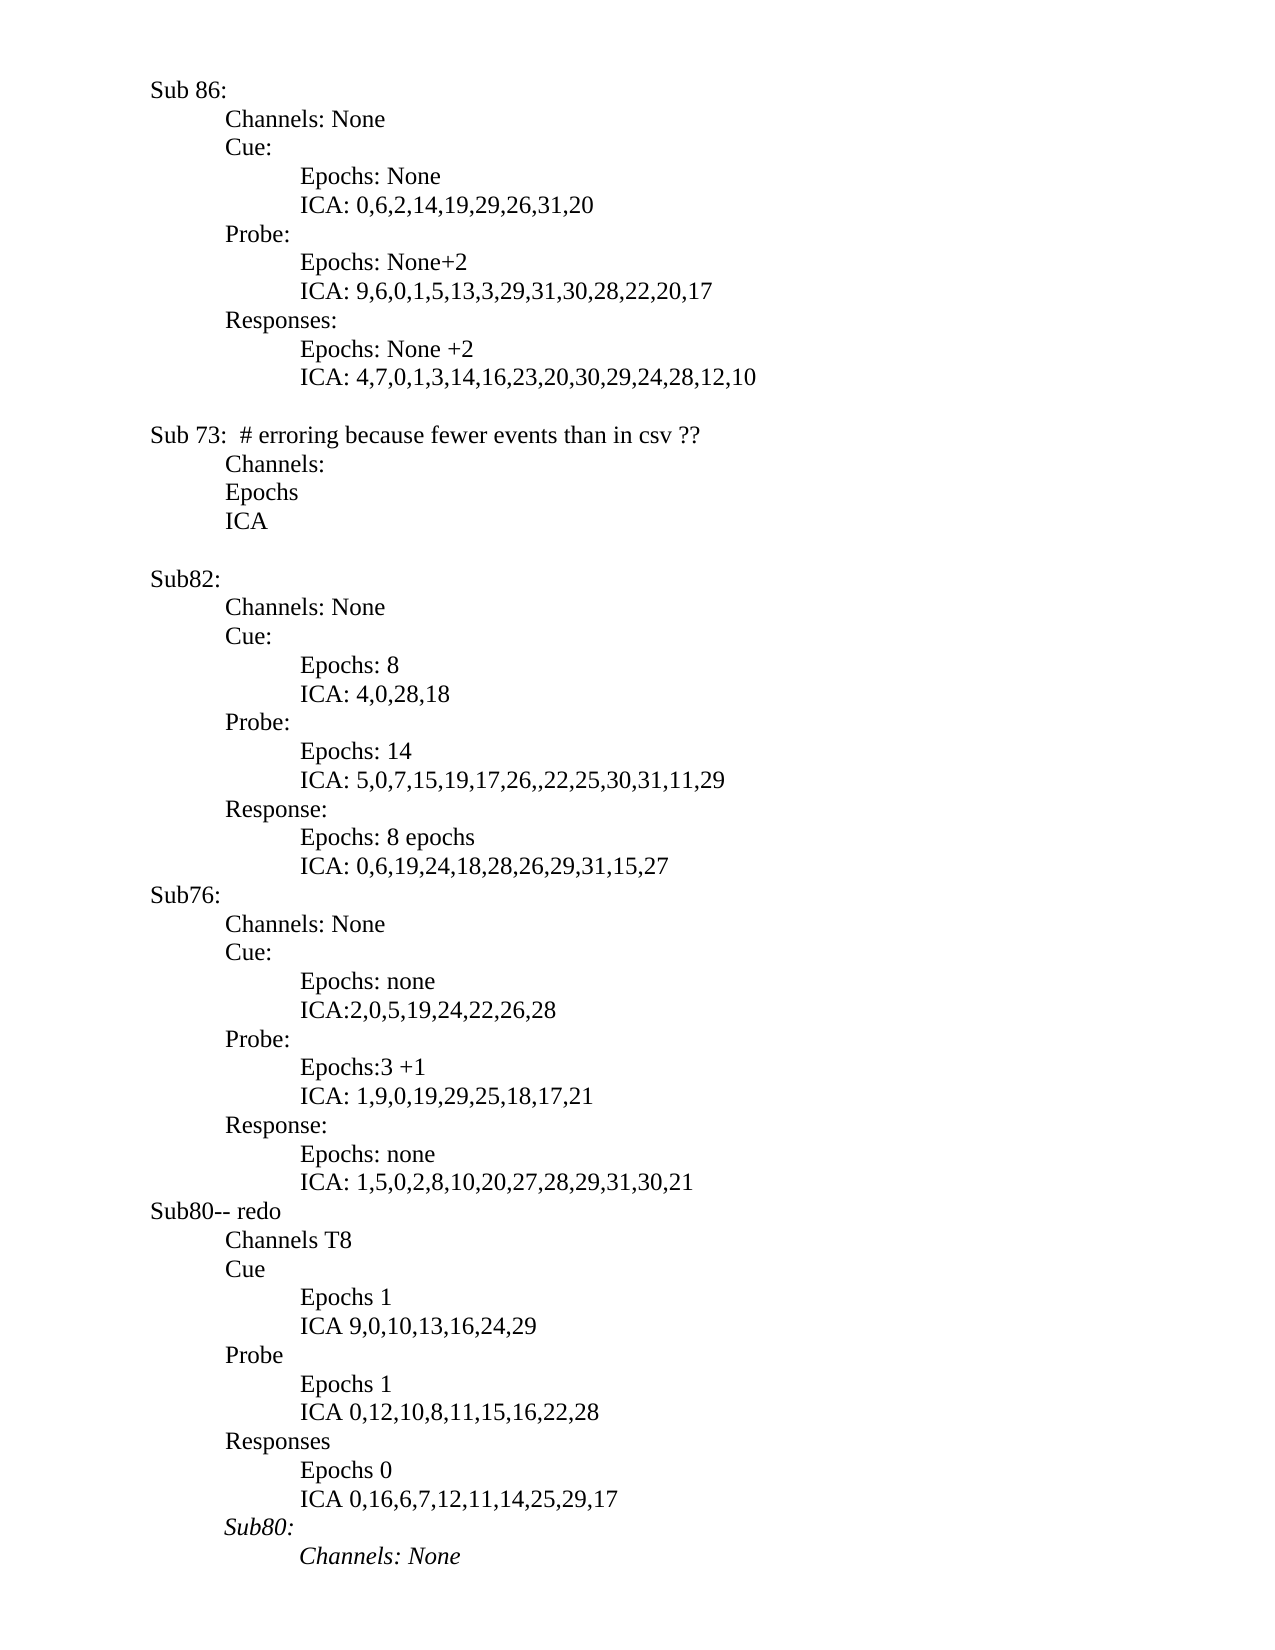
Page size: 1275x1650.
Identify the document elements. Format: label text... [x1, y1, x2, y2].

text Sub76: [150, 880, 1125, 909]
text ICA: 0,6,19,24,18,28,26,29,31,15,27 [150, 851, 1125, 880]
text Channels T8 [150, 1225, 1125, 1254]
text Channels: None [150, 104, 1125, 132]
text Epochs: None [150, 161, 1125, 190]
text ICA [150, 506, 1125, 535]
text ICA 0,16,6,7,12,11,14,25,29,17 [150, 1484, 1125, 1512]
text ICA: 1,5,0,2,8,10,20,27,28,29,31,30,21 [150, 1167, 1125, 1196]
text Probe: [150, 707, 1125, 736]
text Epochs 1 [150, 1282, 1125, 1311]
text ICA:2,0,5,19,24,22,26,28 [150, 995, 1125, 1024]
text ICA: 5,0,7,15,19,17,26,,22,25,30,31,11,29 [150, 765, 1125, 794]
text ICA: 4,0,28,18 [150, 679, 1125, 707]
text Cue: [150, 132, 1125, 161]
text Sub 86: [150, 75, 1125, 104]
text Epochs 1 [150, 1369, 1125, 1397]
text Epochs:3 +1 [150, 1052, 1125, 1081]
text ICA: 9,6,0,1,5,13,3,29,31,30,28,22,20,17 [150, 276, 1125, 305]
text Epochs 0 [150, 1455, 1125, 1484]
text Responses [150, 1426, 1125, 1455]
text Channels: [150, 449, 1125, 477]
text Sub82: [150, 564, 1125, 592]
text Response: [150, 1110, 1125, 1139]
text Response: [150, 794, 1125, 822]
text Responses: [150, 305, 1125, 334]
text Probe: [150, 1024, 1125, 1052]
text Probe [150, 1340, 1125, 1369]
text Channels: None [150, 909, 1125, 937]
text Cue: [150, 621, 1125, 650]
text Sub80: [224, 1512, 1125, 1541]
text Epochs: 8 epochs [150, 822, 1125, 851]
text ICA 0,12,10,8,11,15,16,22,28 [150, 1397, 1125, 1426]
text Epochs: 14 [150, 736, 1125, 765]
text Epochs: none [150, 1139, 1125, 1167]
text Channels: None [224, 1541, 1125, 1570]
text ICA 9,0,10,13,16,24,29 [150, 1311, 1125, 1340]
text Cue: [150, 937, 1125, 966]
text Sub80-- redo [150, 1196, 1125, 1225]
text ICA: 1,9,0,19,29,25,18,17,21 [150, 1081, 1125, 1110]
text Channels: None [150, 592, 1125, 621]
text ICA: 0,6,2,14,19,29,26,31,20 [150, 190, 1125, 219]
text Cue [150, 1254, 1125, 1282]
text Epochs [150, 477, 1125, 506]
text Epochs: None +2 [150, 334, 1125, 362]
text Sub 73: # erroring because fewer events than in csv ?? [150, 420, 1125, 449]
text Epochs: 8 [150, 650, 1125, 679]
text ICA: 4,7,0,1,3,14,16,23,20,30,29,24,28,12,10 [150, 362, 1125, 391]
text Probe: [150, 219, 1125, 247]
text Epochs: None+2 [150, 247, 1125, 276]
text Epochs: none [150, 966, 1125, 995]
